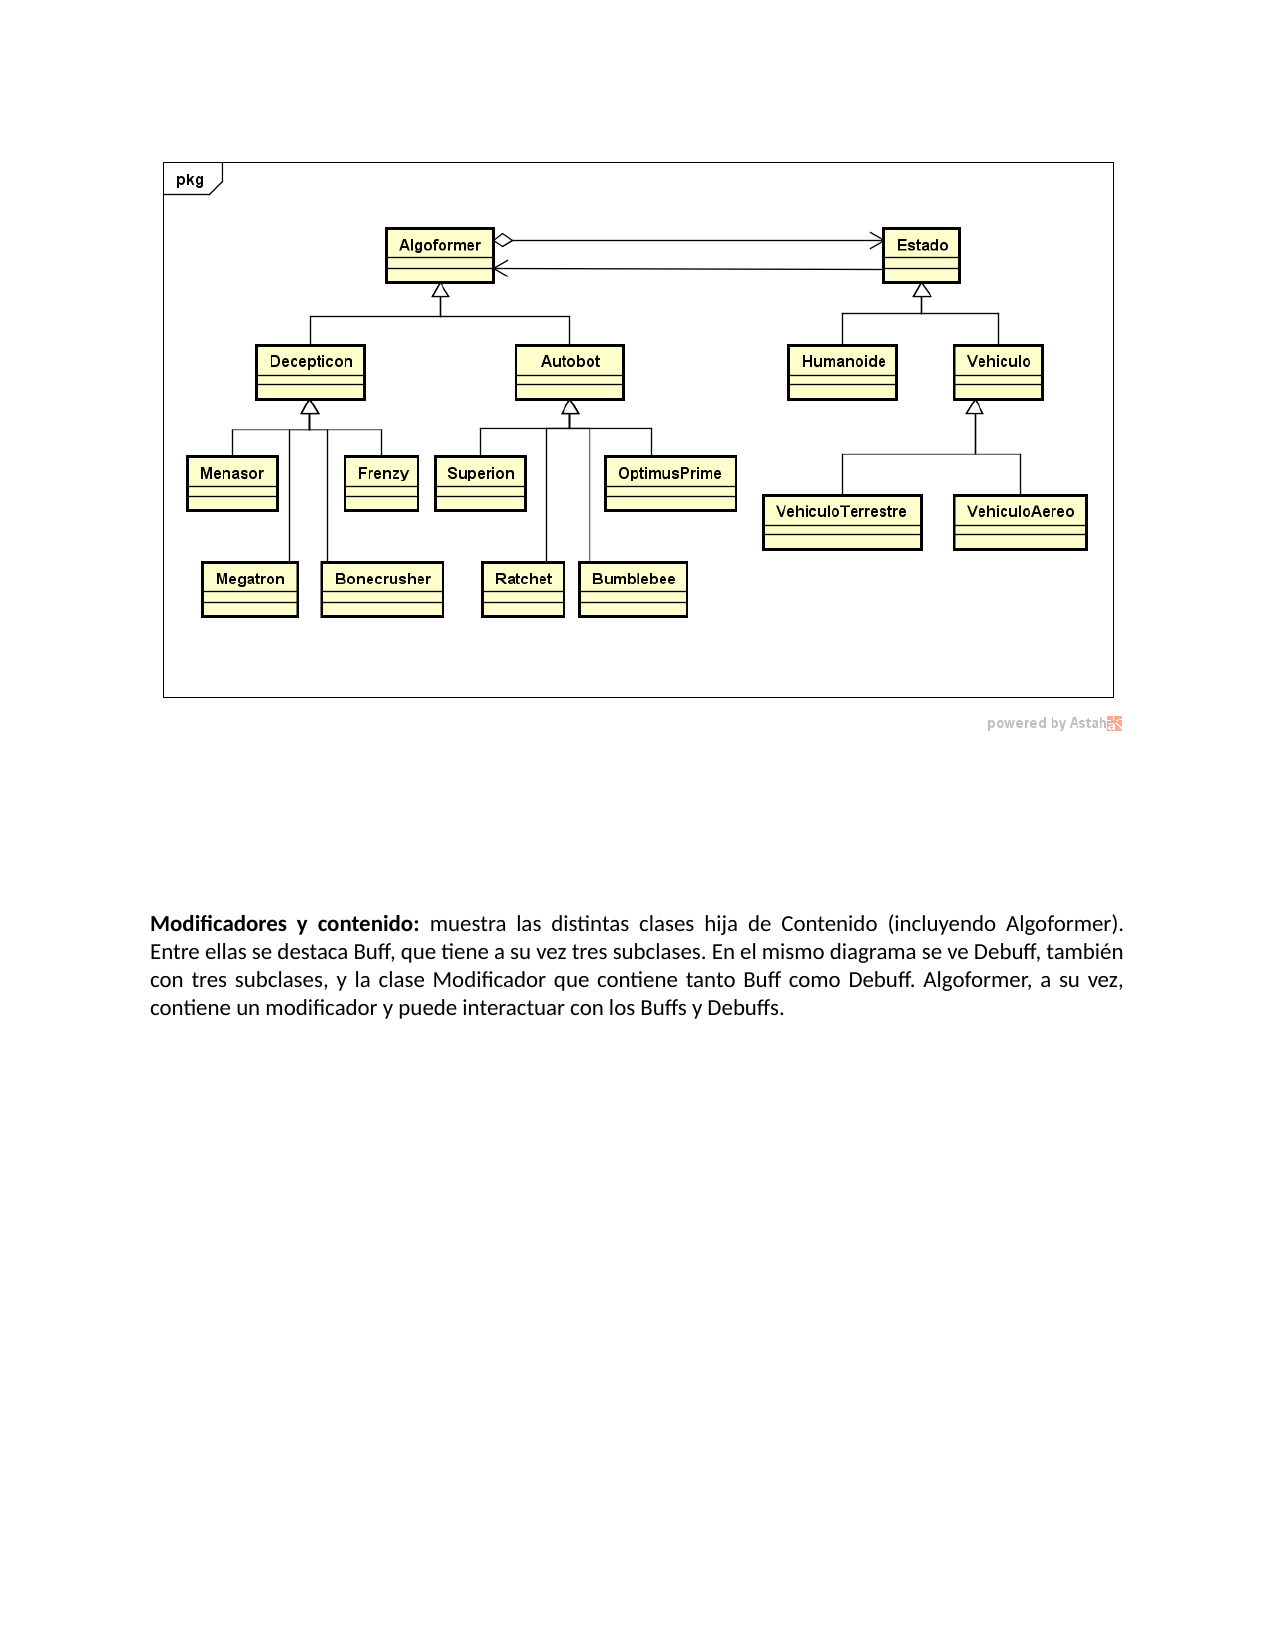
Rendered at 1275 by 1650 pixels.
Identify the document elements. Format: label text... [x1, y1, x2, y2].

text Modificadores y contenido: muestra las distintas clases hija de Contenido (incluyendo Algoformer). Entre ellas se destaca Buff, que tiene a su vez tres subclases. En el mismo diagrama se ve Debuff, también con tres subclases, y la clase Modificador que contiene tanto Buff como Debuff. Algoformer, a su vez, contiene un modificador y puede interactuar con los Buffs y Debuffs. [150, 909, 1125, 1021]
